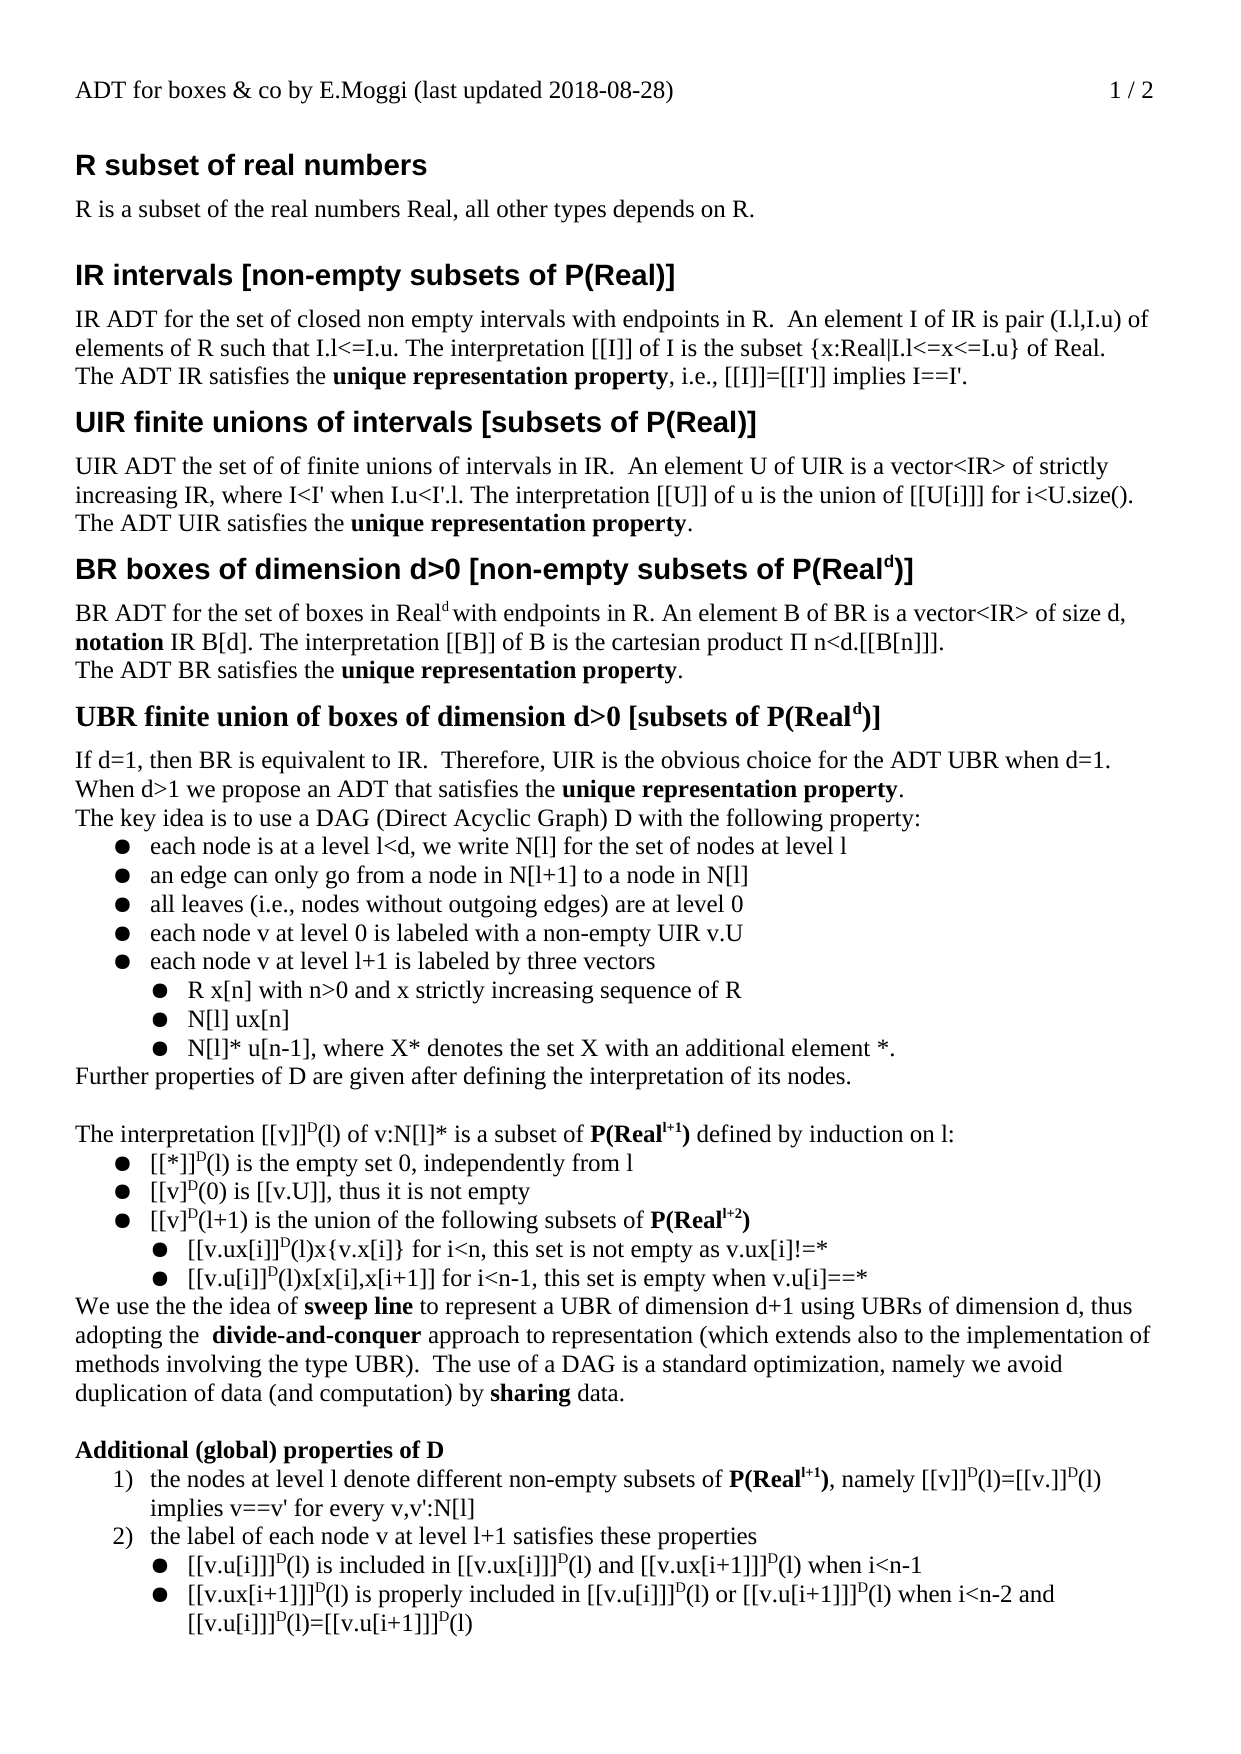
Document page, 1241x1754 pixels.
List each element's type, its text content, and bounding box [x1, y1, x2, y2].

subtitle IR intervals [non-empty subsets of P(Real)] [75, 258, 1166, 291]
text The ADT IR satisfies the unique representation property, i.e., [[I]]=[[I']] implies I==I'. [75, 361, 1166, 390]
text The ADT UIR satisfies the unique representation property. [75, 508, 1166, 537]
list [[v.u[i]]]D(l) is included in [[v.ux[i]]]D(l) and [[v.ux[i+1]]]D(l) when i<n-1 [150, 1550, 1166, 1579]
text If d=1, then BR is equivalent to IR. Therefore, UIR is the obvious choice for the ADT UBR when d=1. [75, 745, 1166, 774]
list [[v]D(0) is [[v.U]], thus it is not empty [112, 1176, 1166, 1205]
list [[v.ux[i]]D(l)x{v.x[i]} for i<n, this set is not empty as v.ux[i]!=* [150, 1234, 1166, 1263]
subtitle R subset of real numbers [75, 148, 1166, 182]
list each node v at level l+1 is labeled by three vectors [112, 946, 1166, 975]
list R x[n] with n>0 and x strictly increasing sequence of R [150, 975, 1166, 1004]
list [[v.ux[i+1]]]D(l) is properly included in [[v.u[i]]]D(l) or [[v.u[i+1]]]D(l) when i<n-2 and [[v.u[i]]]D(l)=[[v.u[i+1]]]D(l) [150, 1579, 1166, 1636]
list N[l] ux[n] [150, 1004, 1166, 1033]
text We use the the idea of sweep line to represent a UBR of dimension d+1 using UBRs of dimension d, thus adopting the divide-and-conquer approach to representation (which extends also to the implementation of methods involving the type UBR). The use of a DAG is a standard optimization, namely we avoid duplication of data (and computation) by sharing data. [75, 1291, 1166, 1406]
list the label of each node v at level l+1 satisfies these properties [112, 1521, 1166, 1550]
list each node v at level 0 is labeled with a non-empty UIR v.U [112, 918, 1166, 946]
list an edge can only go from a node in N[l+1] to a node in N[l] [112, 860, 1166, 889]
text The ADT BR satisfies the unique representation property. [75, 656, 1166, 684]
text IR ADT for the set of closed non empty intervals with endpoints in R. An element I of IR is pair (I.l,I.u) of elements of R such that I.l<=I.u. The interpretation [[I]] of I is the subset {x:Real|I.l<=x<=I.u} of Real. [75, 304, 1166, 361]
text UIR ADT the set of of finite unions of intervals in IR. An element U of UIR is a vector<IR> of strictly increasing IR, where I<I' when I.u<I'.l. The interpretation [[U]] of u is the union of [[U[i]]] for i<U.size(). [75, 451, 1166, 508]
subtitle UBR finite union of boxes of dimension d>0 [subsets of P(Reald)] [75, 699, 1166, 733]
list [[*]]D(l) is the empty set 0, independently from l [112, 1148, 1166, 1176]
list all leaves (i.e., nodes without outgoing edges) are at level 0 [112, 889, 1166, 918]
list N[l]* u[n-1], where X* denotes the set X with an additional element *. [150, 1033, 1166, 1061]
text R is a subset of the real numbers Real, all other types depends on R. [75, 194, 1166, 223]
text When d>1 we propose an ADT that satisfies the unique representation property. [75, 774, 1166, 803]
text Additional (global) properties of D [75, 1435, 1166, 1464]
list the nodes at level l denote different non-empty subsets of P(Reall+1), namely [[v]]D(l)=[[v.]]D(l) implies v==v' for every v,v':N[l] [112, 1464, 1166, 1521]
list [[v]D(l+1) is the union of the following subsets of P(Reall+2) [112, 1205, 1166, 1234]
list each node is at a level l<d, we write N[l] for the set of nodes at level l [112, 831, 1166, 860]
text BR ADT for the set of boxes in Reald with endpoints in R. An element B of BR is a vector<IR> of size d, notation IR B[d]. The interpretation [[B]] of B is the cartesian product Π n<d.[[B[n]]]. [75, 598, 1166, 656]
text The interpretation [[v]]D(l) of v:N[l]* is a subset of P(Reall+1) defined by induction on l: [75, 1119, 1166, 1148]
list [[v.u[i]]D(l)x[x[i],x[i+1]] for i<n-1, this set is empty when v.u[i]==* [150, 1263, 1166, 1291]
subtitle UIR finite unions of intervals [subsets of P(Real)] [75, 405, 1166, 438]
text Further properties of D are given after defining the interpretation of its nodes. [75, 1061, 1166, 1090]
text The key idea is to use a DAG (Direct Acyclic Graph) D with the following property: [75, 803, 1166, 831]
subtitle BR boxes of dimension d>0 [non-empty subsets of P(Reald)] [75, 552, 1166, 586]
